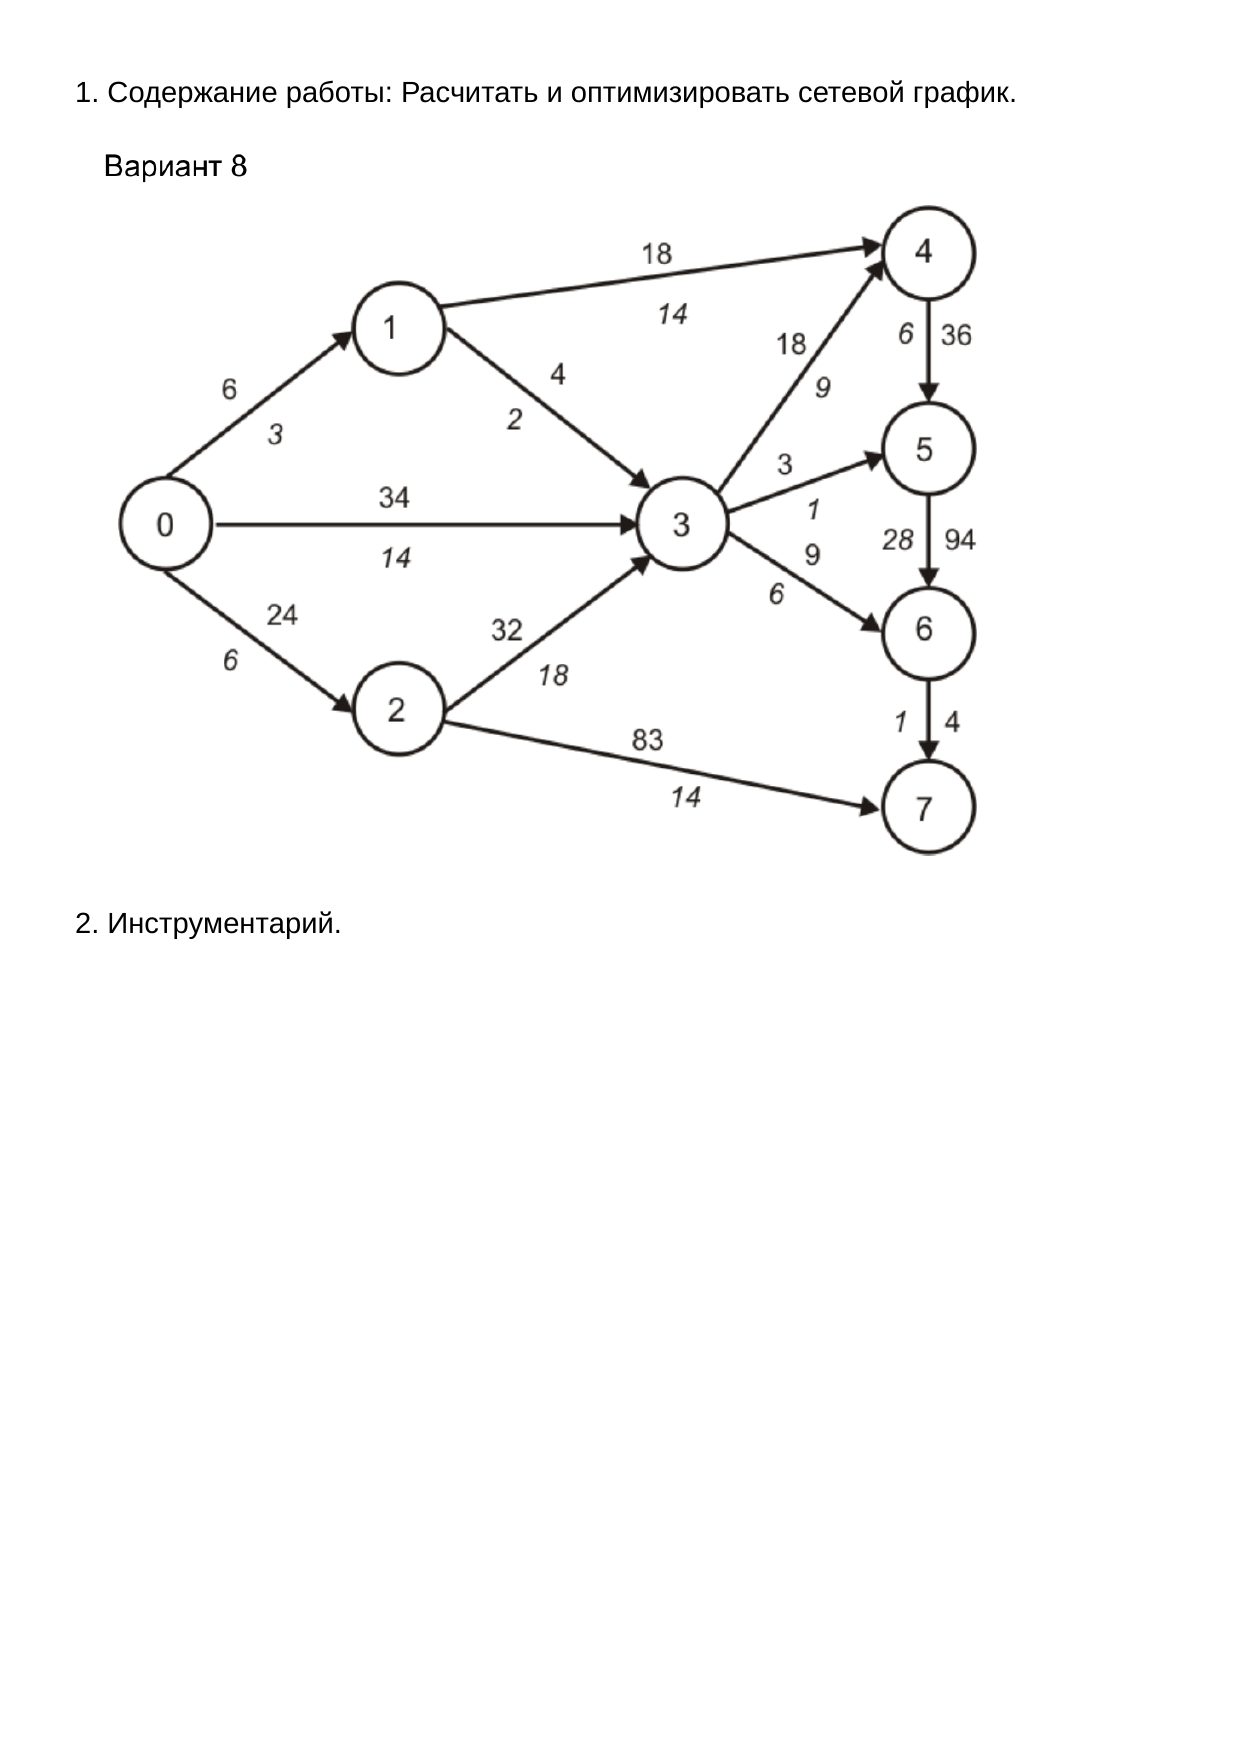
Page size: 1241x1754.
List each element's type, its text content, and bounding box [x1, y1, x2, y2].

text 2. Инструментарий. [75, 906, 1165, 940]
picture [75, 141, 988, 862]
text 1. Содержание работы: Расчитать и оптимизировать сетевой график. [75, 75, 1165, 108]
